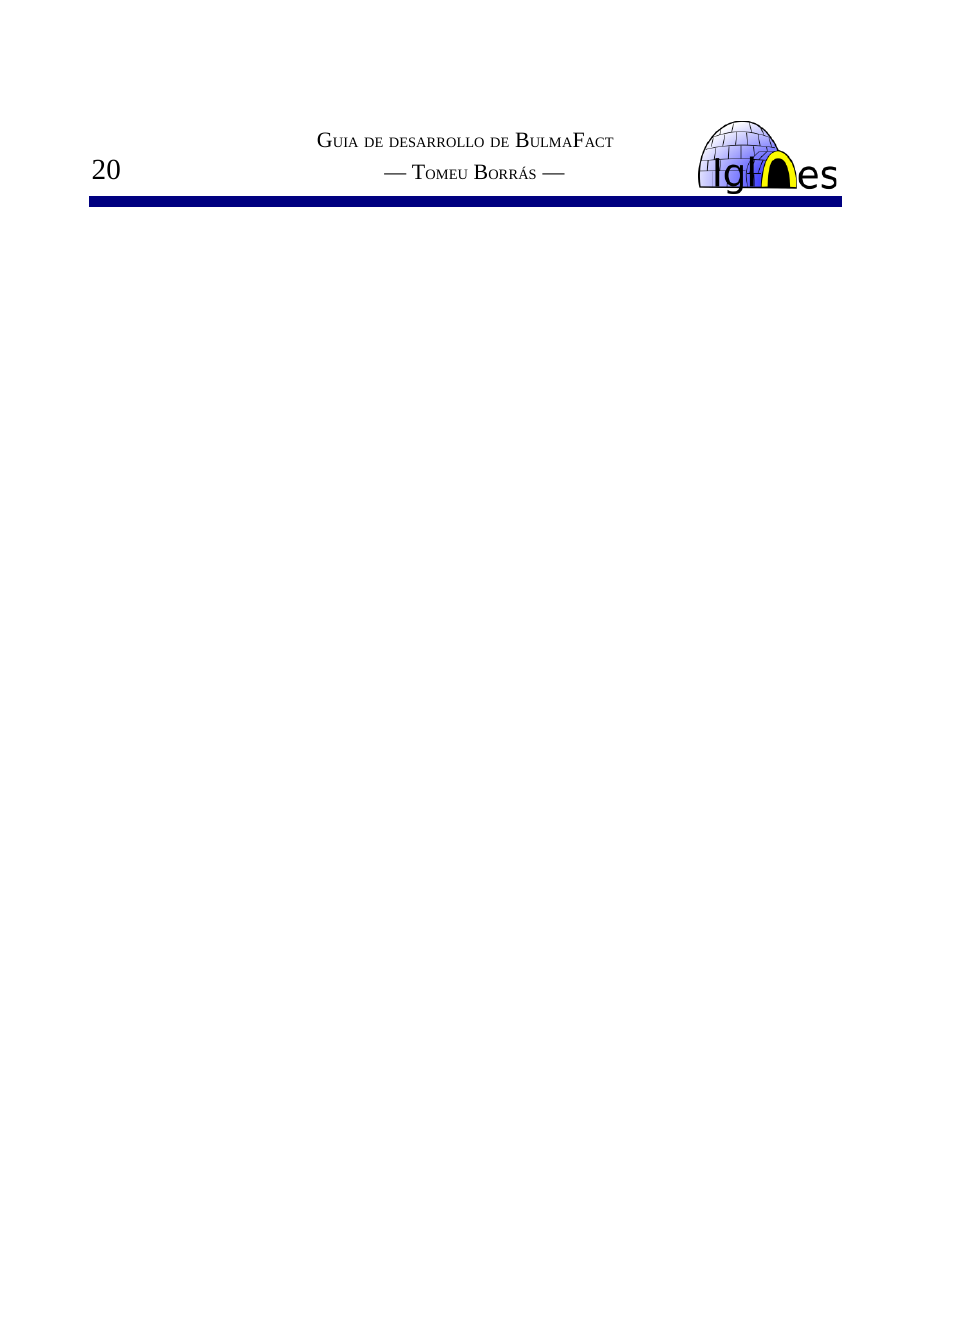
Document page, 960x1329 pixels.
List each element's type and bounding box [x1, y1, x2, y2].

picture [698, 121, 837, 194]
